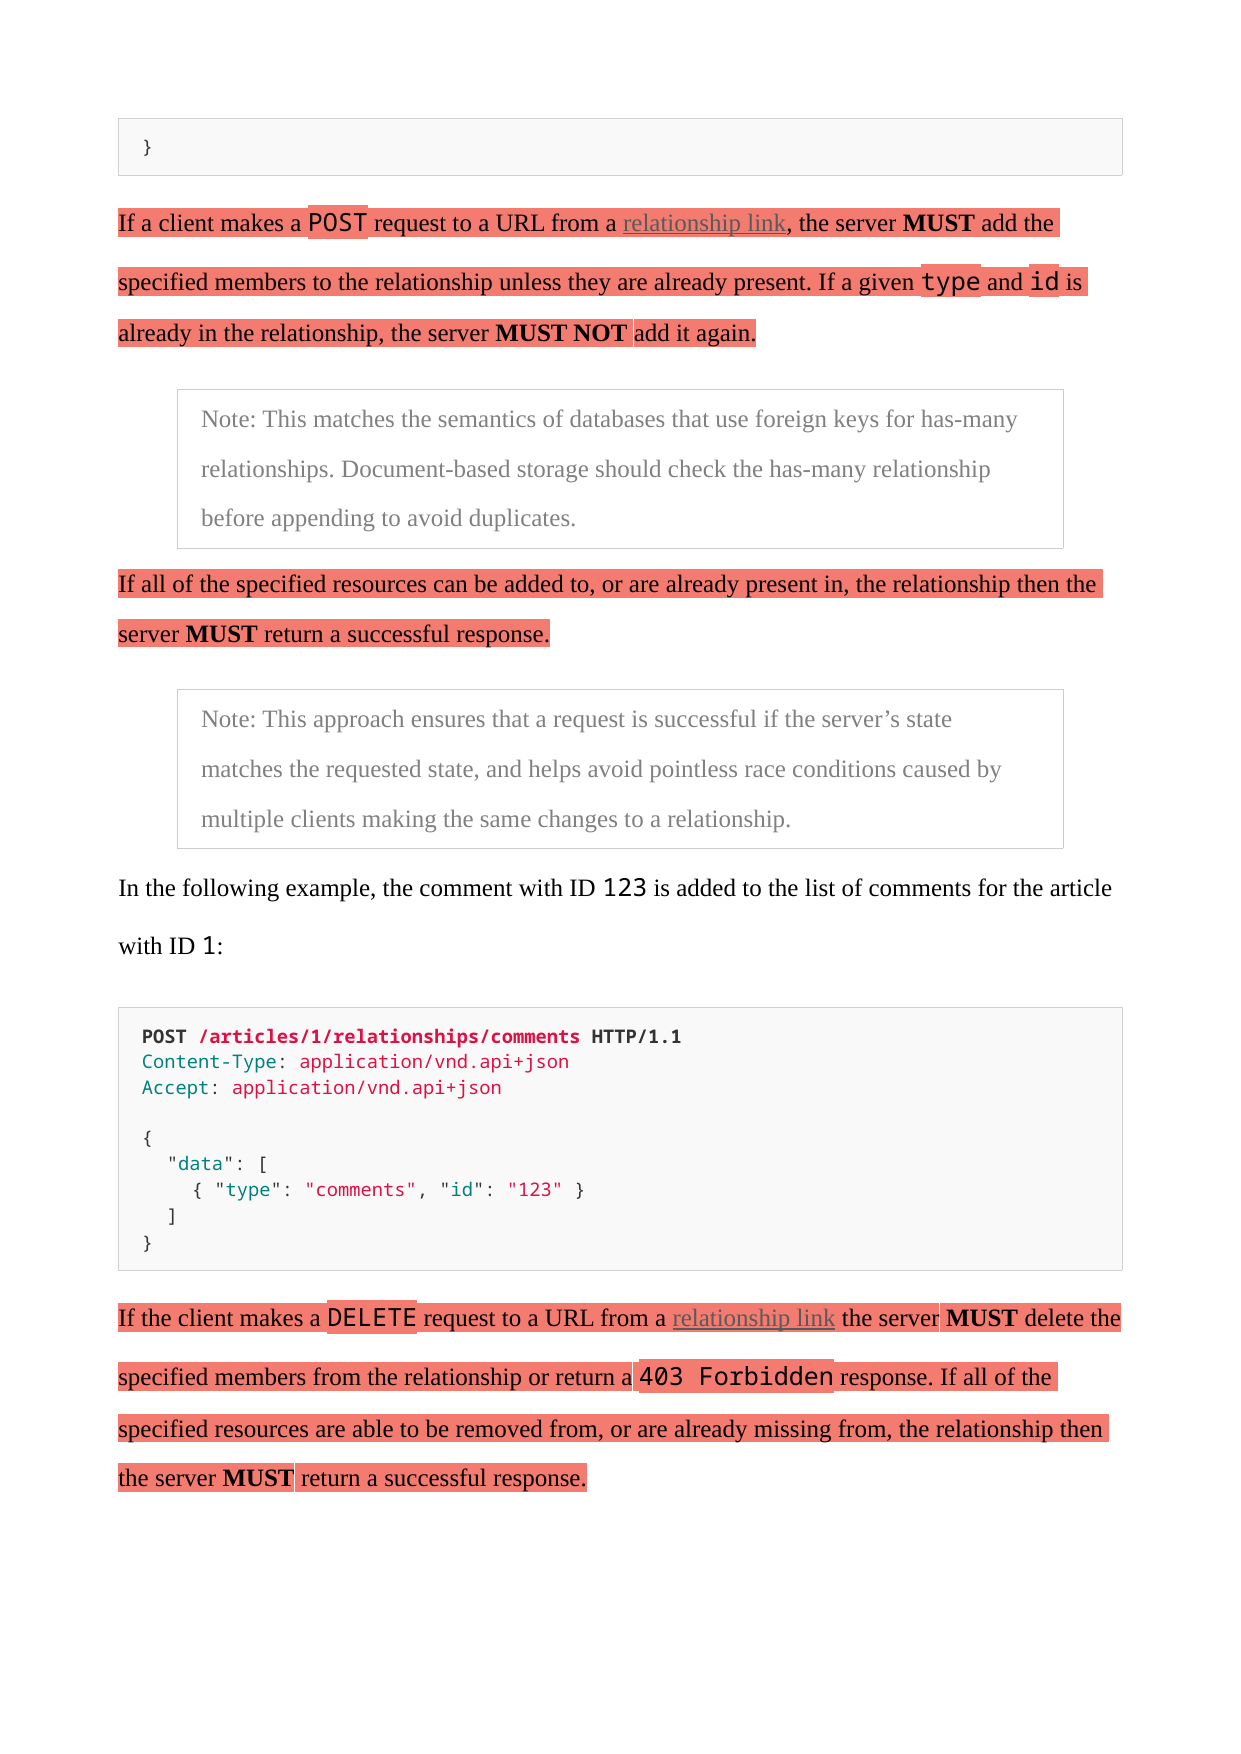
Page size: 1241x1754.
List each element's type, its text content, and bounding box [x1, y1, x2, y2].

text { "type": "comments", "id": "123" } [119, 1161, 1122, 1187]
text { [119, 1109, 1122, 1134]
text If a client makes a POST request to a URL from a relationship link, the server MUST add the specified members to the relationship unless they are already present. If a given type and id is already in the relationship, the server MUST NOT add it again. [118, 204, 1122, 347]
text } [119, 119, 1122, 175]
text Content-Type: application/vnd.api+json [119, 1033, 1122, 1058]
text Accept: application/vnd.api+json [119, 1058, 1122, 1084]
text } [119, 1213, 1122, 1270]
text If the client makes a DELETE request to a URL from a relationship link the server MUST delete the specified members from the relationship or return a 403 Forbidden response. If all of the specified resources are able to be removed from, or are already missing from, the relationship then the server MUST return a successful response. [118, 1300, 1122, 1492]
text ] [119, 1187, 1122, 1213]
text If all of the specified resources can be added to, or are already present in, the relationship then the server MUST return a successful response. [118, 569, 1122, 647]
text ] [329, 1187, 335, 1195]
text "data": [ [119, 1134, 1122, 1161]
text Note: This approach ensures that a request is successful if the server’s state matches the requested state, and helps avoid pointless race conditions caused by multiple clients making the same changes to a relationship. [178, 690, 1063, 848]
text In the following example, the comment with ID 123 is added to the list of comments for the article with ID 1: [118, 869, 1122, 962]
text Note: This matches the semantics of databases that use foreign keys for has-many relationships. Document-based storage should check the has-many relationship before appending to avoid duplicates. [178, 390, 1063, 548]
text POST /articles/1/relationships/comments HTTP/1.1 [119, 1008, 1122, 1033]
